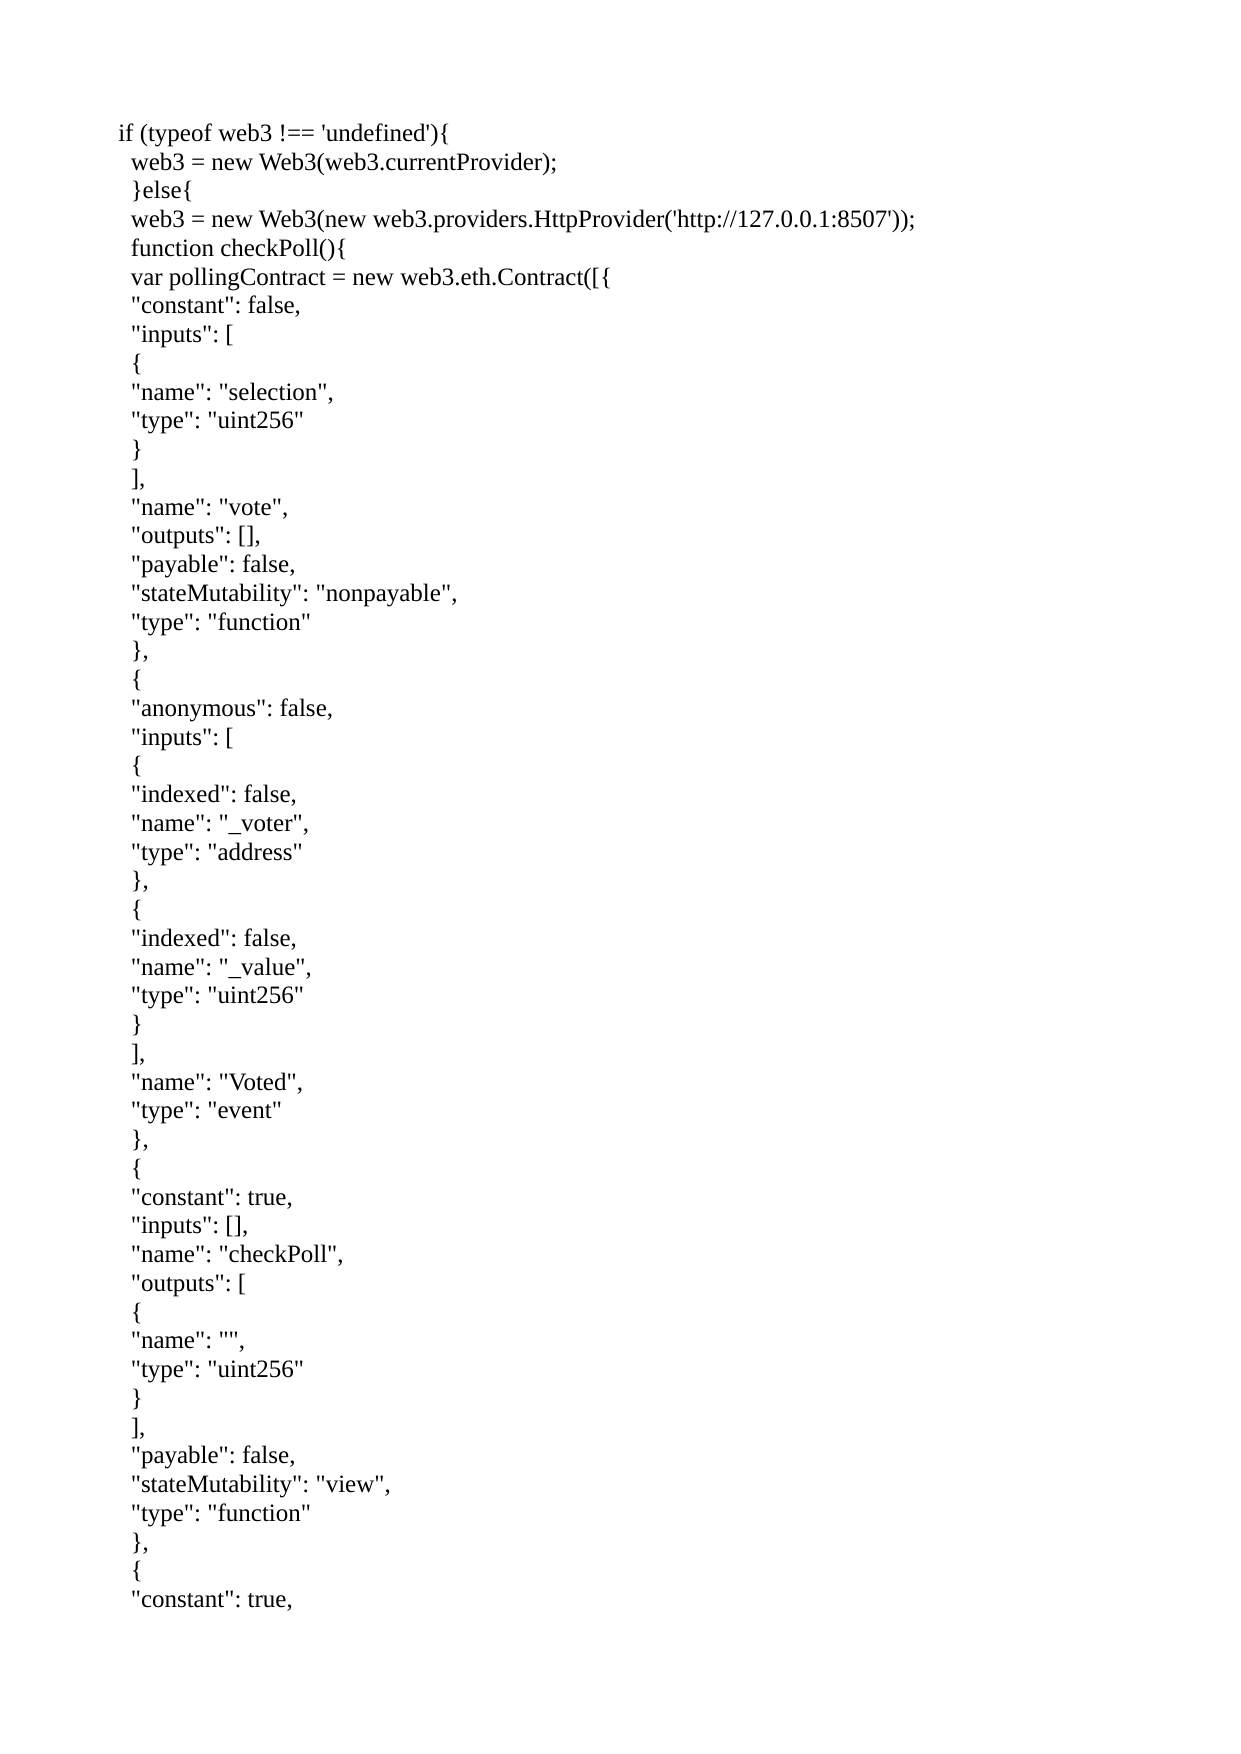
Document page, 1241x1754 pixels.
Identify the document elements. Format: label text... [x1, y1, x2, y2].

text { [118, 348, 1122, 377]
text { [118, 894, 1122, 923]
text }, [118, 636, 1122, 664]
text "constant": true, [118, 1584, 1122, 1613]
text "constant": true, [118, 1182, 1122, 1211]
text { [118, 751, 1122, 779]
text ], [118, 1038, 1122, 1067]
text "outputs": [], [118, 521, 1122, 549]
text if (typeof web3 !== 'undefined'){ [118, 118, 1122, 147]
text "stateMutability": "nonpayable", [118, 578, 1122, 607]
text }, [118, 1527, 1122, 1556]
text "payable": false, [118, 1441, 1122, 1469]
text var pollingContract = new web3.eth.Contract([{ [118, 262, 1122, 291]
text "indexed": false, [118, 779, 1122, 808]
text "anonymous": false, [118, 693, 1122, 722]
text "outputs": [ [118, 1268, 1122, 1297]
text "inputs": [ [118, 722, 1122, 751]
text "type": "event" [118, 1096, 1122, 1124]
text "type": "uint256" [118, 406, 1122, 434]
text "name": "_voter", [118, 808, 1122, 837]
text ], [118, 1412, 1122, 1441]
text } [118, 1383, 1122, 1412]
text "inputs": [], [118, 1211, 1122, 1239]
text "type": "function" [118, 1498, 1122, 1527]
text } [118, 434, 1122, 463]
text "name": "vote", [118, 492, 1122, 521]
text "name": "_value", [118, 952, 1122, 981]
text web3 = new Web3(new web3.providers.HttpProvider('http://127.0.0.1:8507')); [118, 204, 1122, 233]
text { [118, 664, 1122, 693]
text "name": "Voted", [118, 1067, 1122, 1096]
text "type": "address" [118, 837, 1122, 866]
text } [118, 1009, 1122, 1038]
text "payable": false, [118, 549, 1122, 578]
text "indexed": false, [118, 923, 1122, 952]
text "type": "function" [118, 607, 1122, 636]
text "name": "checkPoll", [118, 1239, 1122, 1268]
text { [118, 1297, 1122, 1326]
text function checkPoll(){ [118, 233, 1122, 262]
text }, [118, 1124, 1122, 1153]
text }else{ [118, 176, 1122, 204]
text web3 = new Web3(web3.currentProvider); [118, 147, 1122, 176]
text ], [118, 463, 1122, 492]
text { [118, 1153, 1122, 1182]
text "stateMutability": "view", [118, 1469, 1122, 1498]
text "inputs": [ [118, 319, 1122, 348]
text { [118, 1556, 1122, 1584]
text "type": "uint256" [118, 1354, 1122, 1383]
text "name": "", [118, 1326, 1122, 1354]
text "constant": false, [118, 291, 1122, 319]
text }, [118, 866, 1122, 894]
text "name": "selection", [118, 377, 1122, 406]
text "type": "uint256" [118, 981, 1122, 1009]
